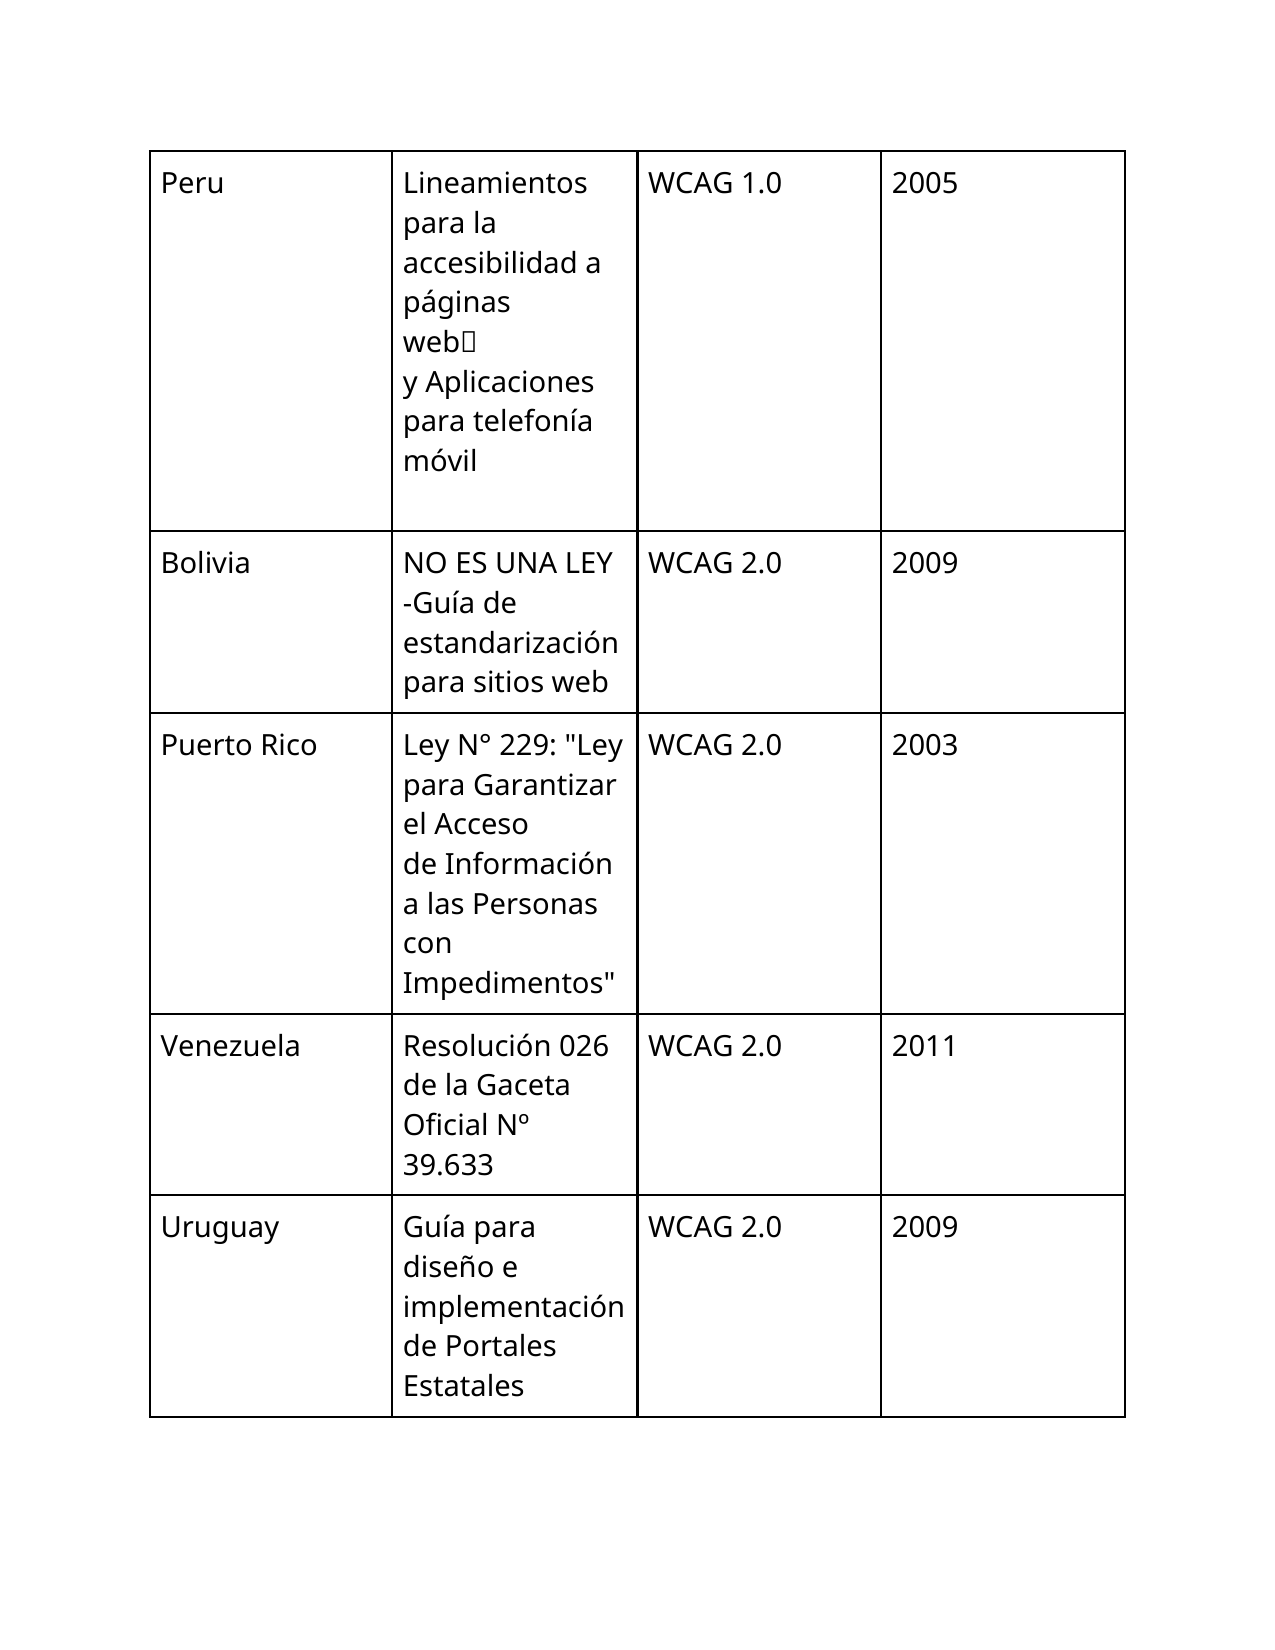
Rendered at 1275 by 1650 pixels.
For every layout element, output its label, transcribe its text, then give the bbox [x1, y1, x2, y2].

table_cell Bolivia [151, 532, 391, 712]
table_cell Lineamientos para la accesibilidad a páginas web􀀁 y Aplicaciones para telefonía móvil [393, 152, 636, 530]
table_cell WCAG 2.0 [639, 1015, 880, 1194]
table_cell Puerto Rico [151, 714, 391, 1012]
table_cell WCAG 2.0 [639, 1196, 880, 1416]
table_cell WCAG 2.0 [639, 714, 880, 1012]
table_cell 2009 [882, 532, 1124, 712]
table_cell Venezuela [151, 1015, 391, 1194]
table_cell Uruguay [151, 1196, 391, 1416]
table_cell Resolución 026 de la Gaceta Oficial Nº 39.633 [393, 1015, 636, 1194]
table_cell 2009 [882, 1196, 1124, 1416]
table_cell 2005 [882, 152, 1124, 530]
table_cell 2011 [882, 1015, 1124, 1194]
table_cell WCAG 1.0 [639, 152, 880, 530]
table_cell Guía para diseño e implementación de Portales Estatales [393, 1196, 636, 1416]
table_cell 2003 [882, 714, 1124, 1012]
table_cell Peru [151, 152, 391, 530]
table_cell NO ES UNA LEY -Guía de estandarización para sitios web [393, 532, 636, 712]
table_cell WCAG 2.0 [639, 532, 880, 712]
table_cell Ley N° 229: "Ley para Garantizar el Acceso de Información a las Personas con Impedimentos" [393, 714, 636, 1012]
